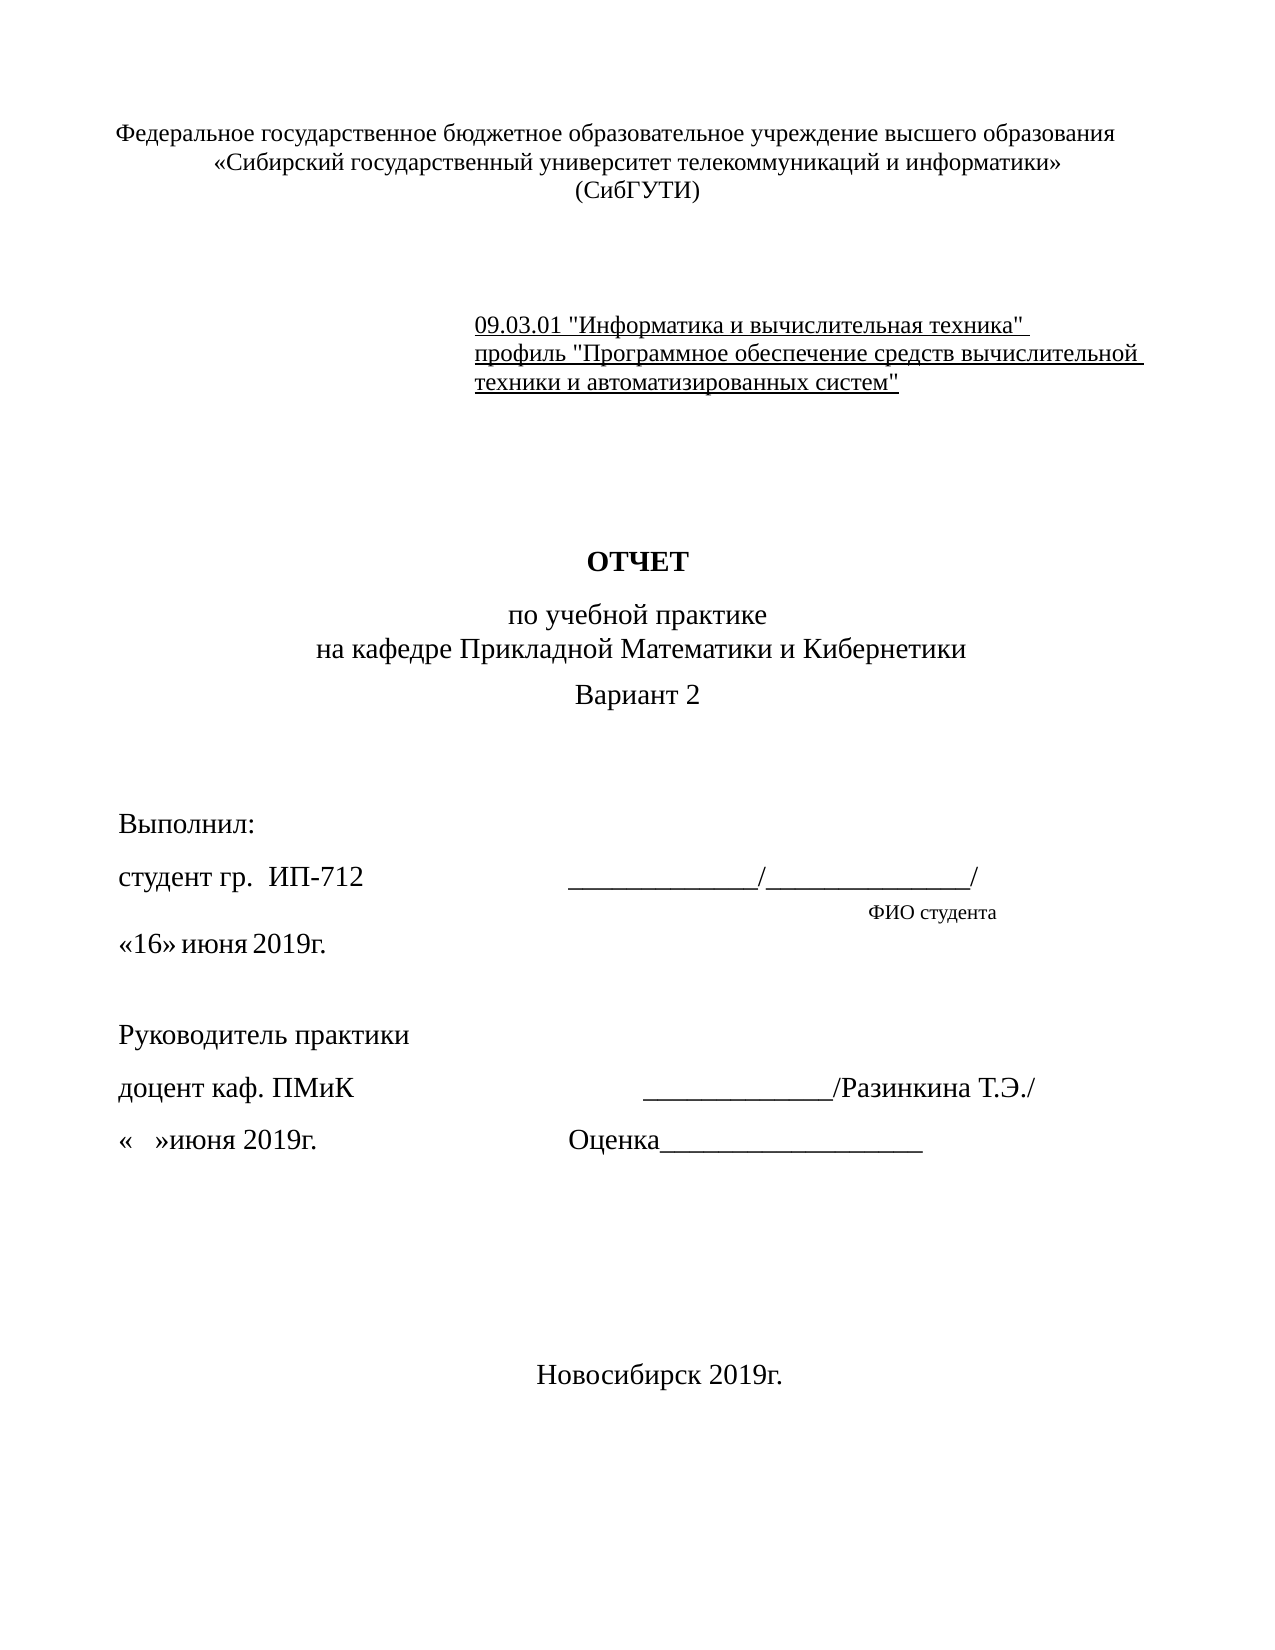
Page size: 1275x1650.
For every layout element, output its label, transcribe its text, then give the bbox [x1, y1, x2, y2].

text (СибГУТИ) [118, 176, 1157, 204]
text по учебной практике [118, 597, 1157, 631]
text доцент каф. ПМиК _____________/Разинкина Т.Э./ [118, 1070, 1157, 1103]
text Выполнил: [118, 806, 1157, 840]
text «16» июня 2019г. [118, 926, 1157, 959]
text профиль "Программное обеспечение средств вычислительной техники и автоматизированных систем" [474, 338, 1157, 396]
text «Сибирский государственный университет телекоммуникаций и информатики» [118, 147, 1157, 176]
text « »июня 2019г. Оценка__________________ [118, 1122, 1157, 1156]
text на кафедре Прикладной Математики и Кибернетики [118, 631, 1157, 664]
text Вариант 2 [118, 677, 1157, 773]
text ФИО студента [118, 892, 1157, 926]
text Федеральное государственное бюджетное образовательное учреждение высшего образования [74, 118, 1157, 147]
text Новосибирск 2019г. [118, 1357, 1157, 1391]
text Руководитель практики [118, 1017, 1157, 1051]
text студент гр. ИП-712 _____________/______________/ [118, 859, 1157, 892]
text ОТЧЕТ [118, 544, 1157, 578]
text 09.03.01 "Информатика и вычислительная техника" [474, 310, 1157, 338]
